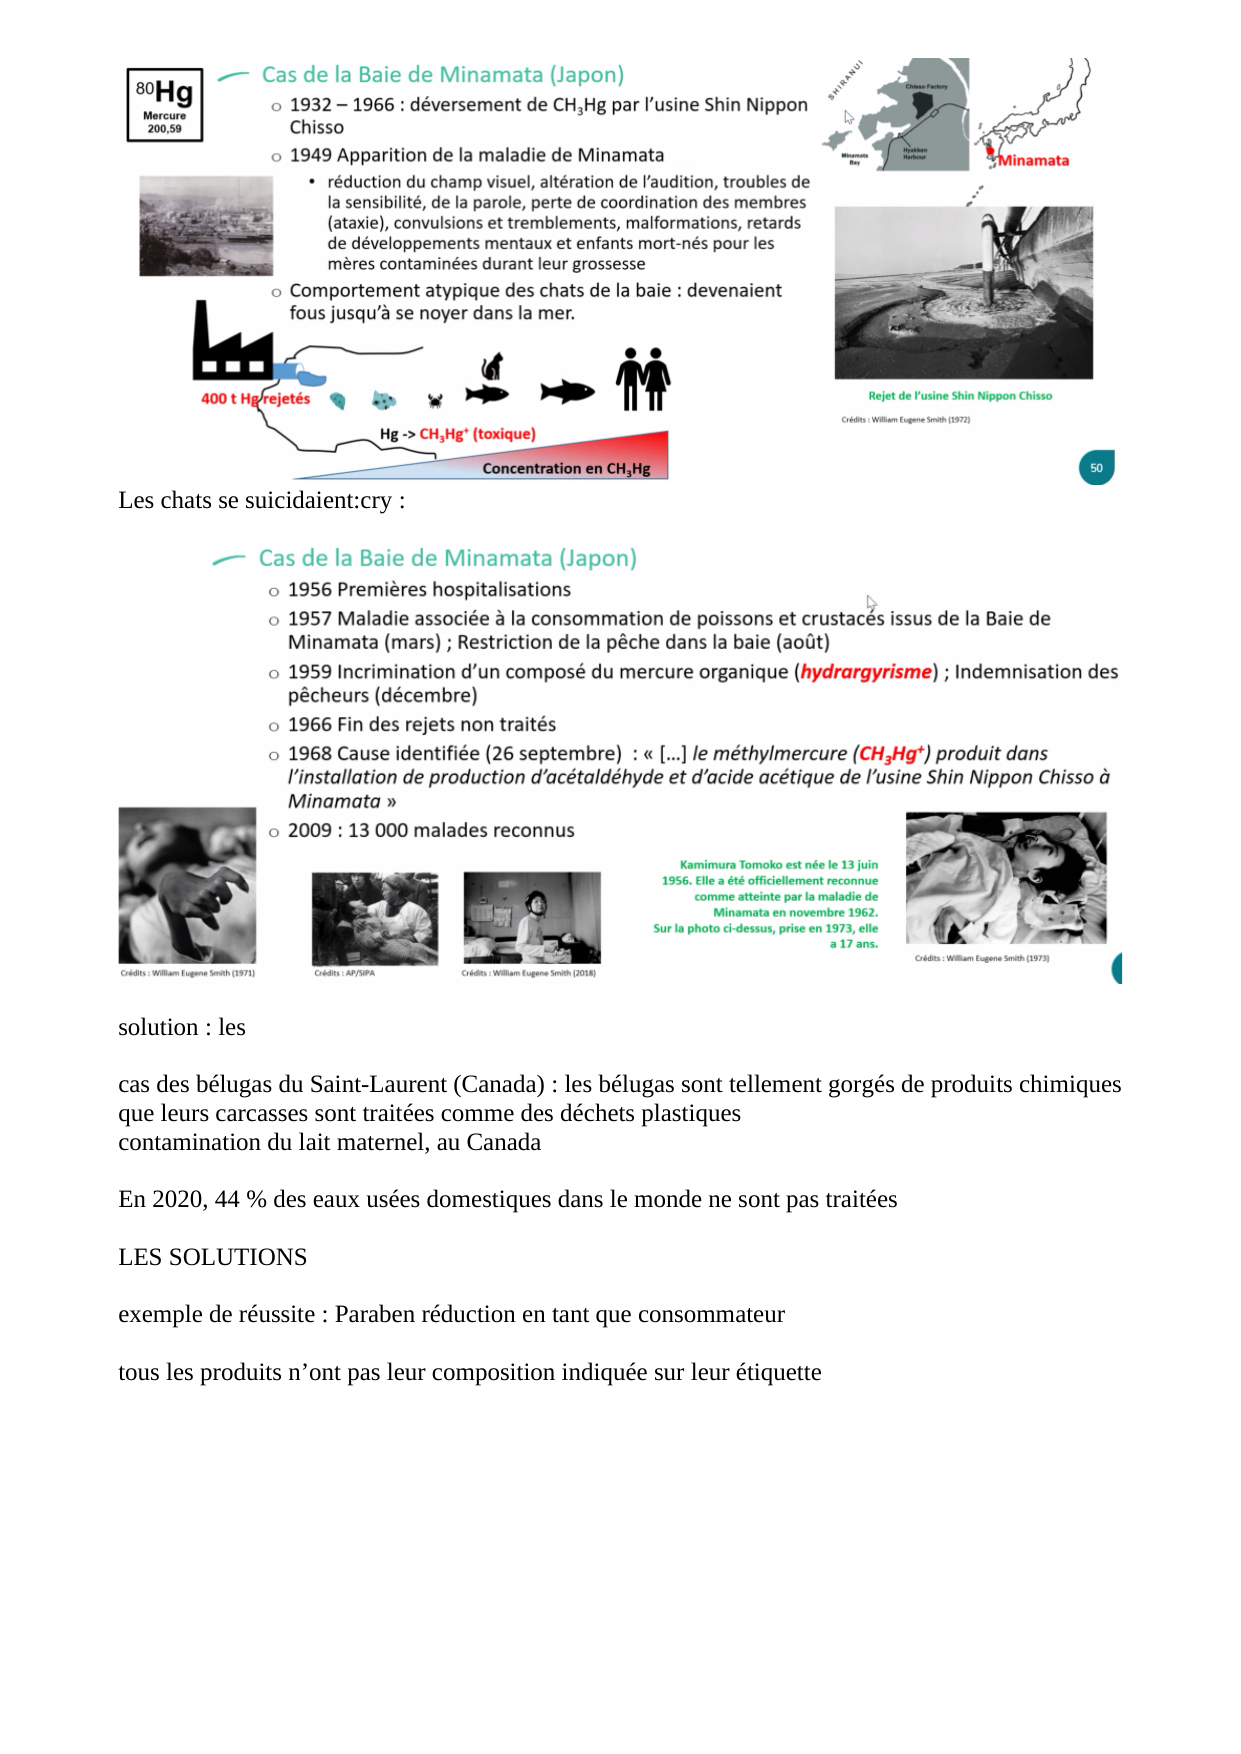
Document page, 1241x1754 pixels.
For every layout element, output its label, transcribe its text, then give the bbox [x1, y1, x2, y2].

text En 2020, 44 % des eaux usées domestiques dans le monde ne sont pas traitées [118, 1184, 1122, 1213]
text LES SOLUTIONS [118, 1242, 1122, 1271]
text exemple de réussite : Paraben réduction en tant que consommateur [118, 1299, 1122, 1328]
text solution : les [118, 1012, 1122, 1041]
text contamination du lait maternel, au Canada [118, 1127, 1122, 1156]
text Les chats se suicidaient:cry : [118, 485, 1122, 514]
text tous les produits n’ont pas leur composition indiquée sur leur étiquette [118, 1357, 1122, 1386]
picture [118, 58, 1123, 485]
picture [118, 547, 1123, 984]
text cas des bélugas du Saint-Laurent (Canada) : les bélugas sont tellement gorgés de produits chimiques que leurs carcasses sont traitées comme des déchets plastiques [118, 1069, 1122, 1127]
